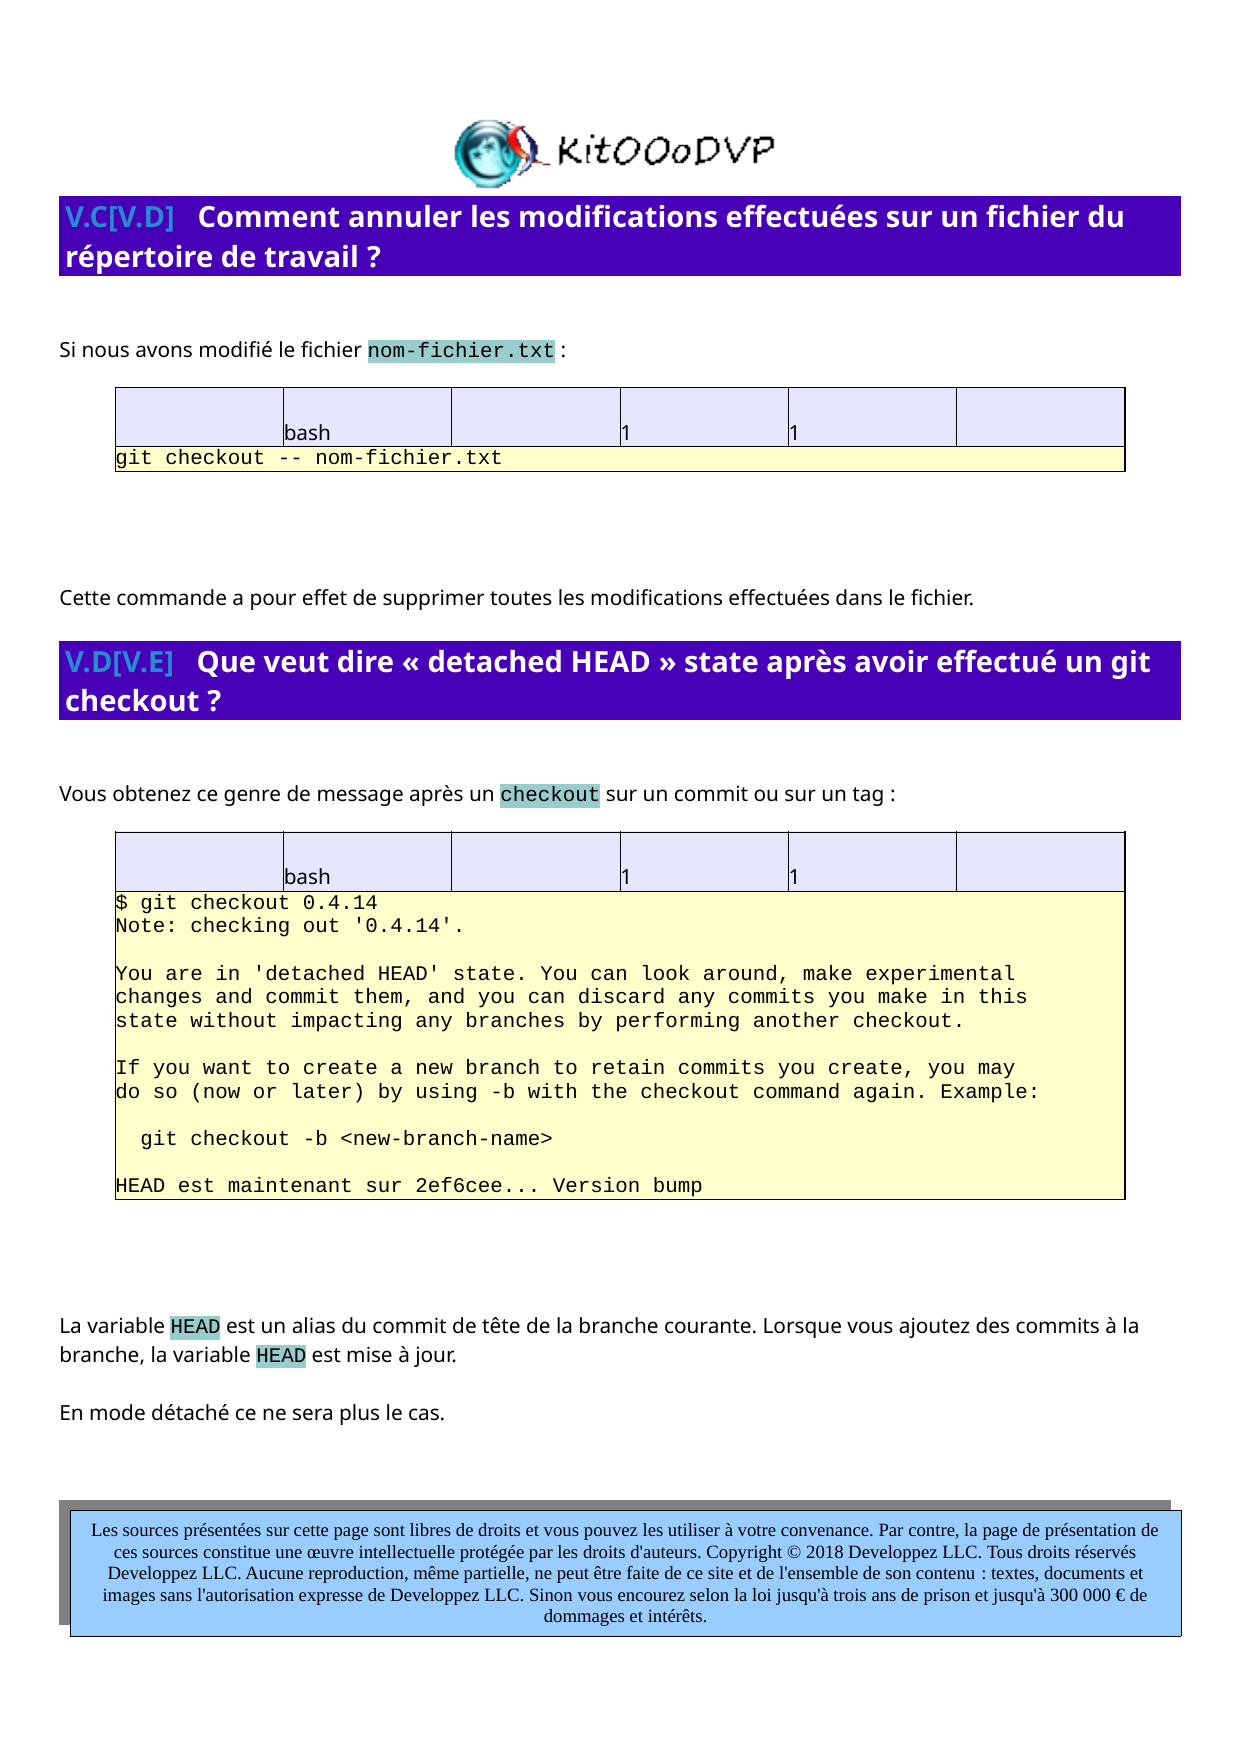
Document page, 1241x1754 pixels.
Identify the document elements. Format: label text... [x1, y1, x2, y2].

table_header [957, 388, 1124, 446]
picture [453, 118, 781, 191]
table_header 1 [789, 388, 956, 446]
table_header [452, 833, 620, 891]
text La variable HEAD est un alias du commit de tête de la branche courante. Lorsque vous ajoutez des commits à la branche, la variable HEAD est mise à jour. [59, 1311, 1181, 1368]
table_header [116, 833, 283, 891]
text Vous obtenez ce genre de message après un checkout sur un commit ou sur un tag : [59, 779, 1181, 808]
table_header [957, 833, 1124, 891]
table_header [116, 388, 283, 446]
subtitle Que veut dire « detached HEAD » state après avoir effectué un git checkout ? [59, 641, 1181, 720]
table_header 1 [621, 833, 788, 891]
table_header bash [284, 388, 451, 446]
table_header 1 [621, 388, 788, 446]
text Cette commande a pour effet de supprimer toutes les modifications effectuées dans le fichier. [59, 583, 1181, 611]
table_header [452, 388, 620, 446]
subtitle Comment annuler les modifications effectuées sur un fichier du répertoire de travail ? [59, 196, 1181, 276]
table_header bash [284, 833, 451, 891]
text En mode détaché ce ne sera plus le cas. [59, 1398, 1181, 1426]
text Si nous avons modifié le fichier nom-fichier.txt : [59, 335, 1181, 363]
table_header 1 [789, 833, 956, 891]
